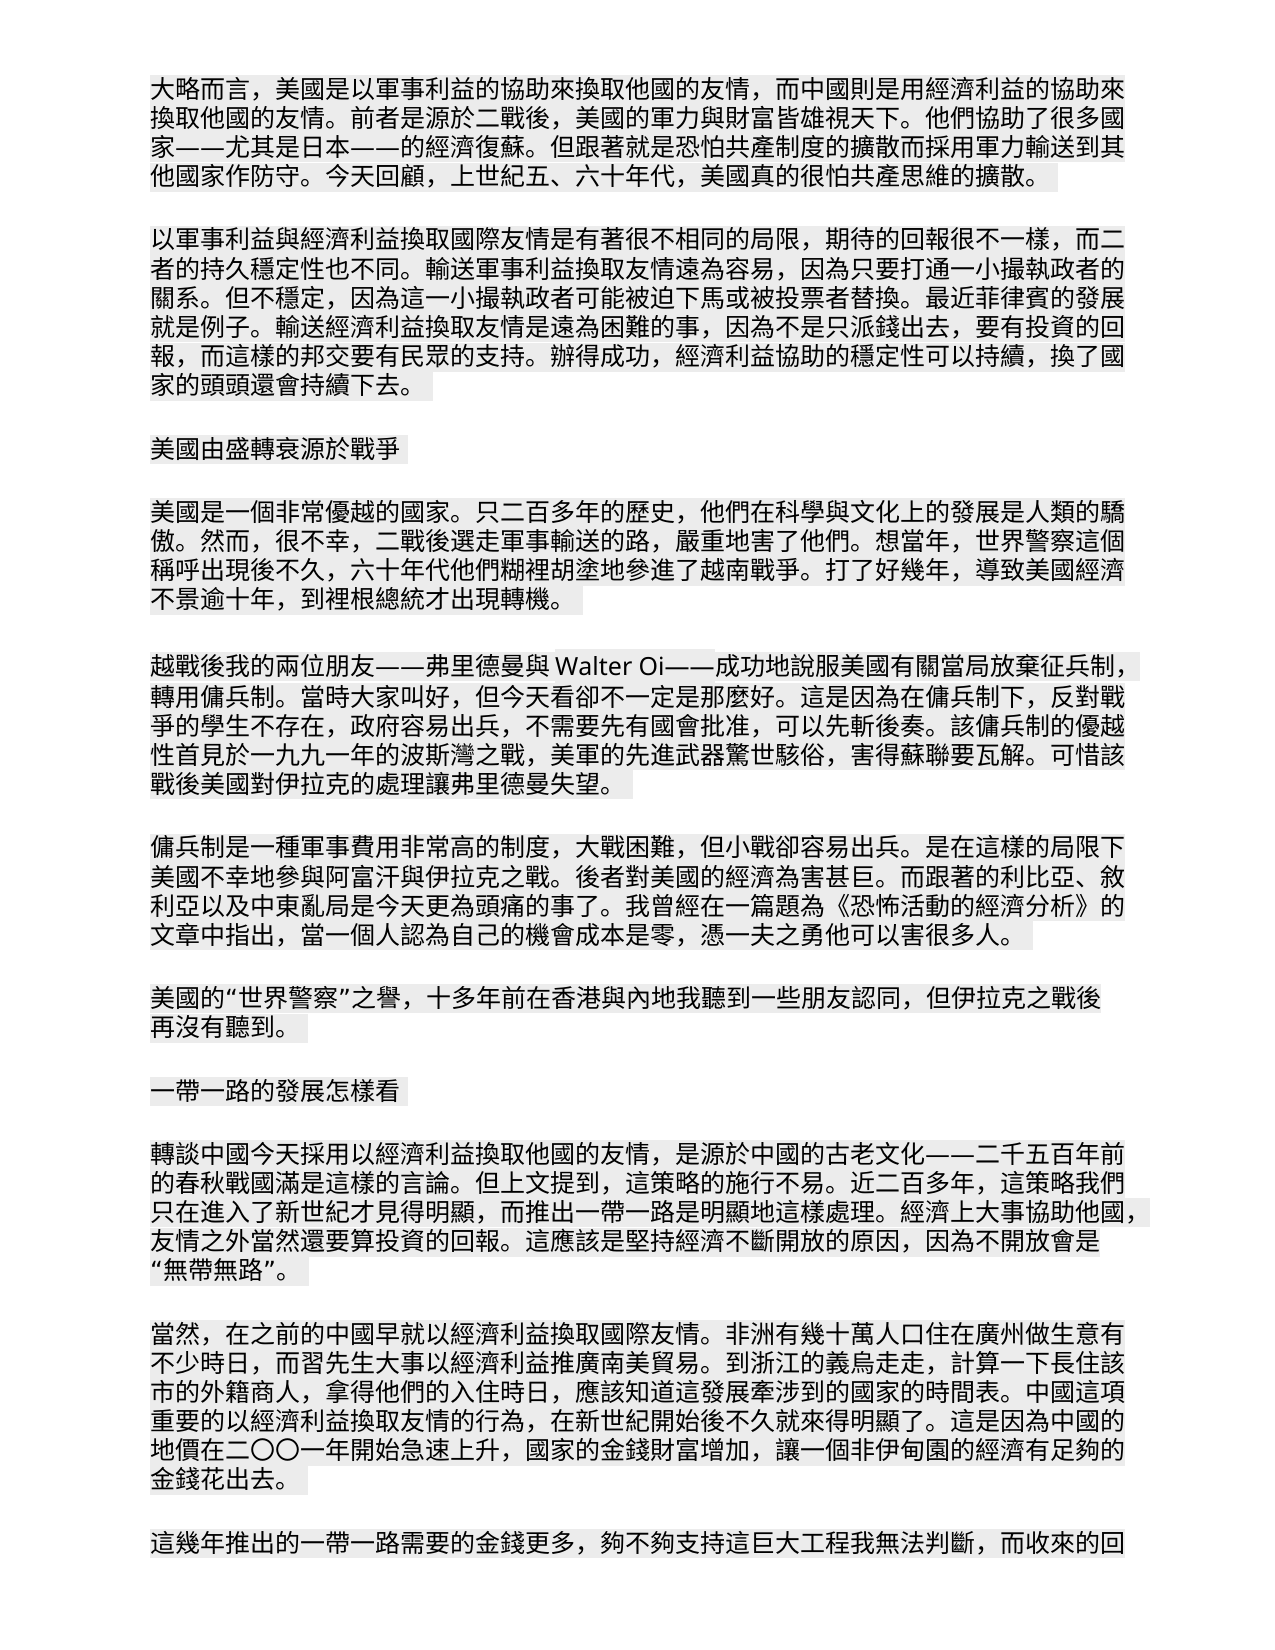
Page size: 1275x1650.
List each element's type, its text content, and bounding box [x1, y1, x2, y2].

text 我學的是經濟，出社會後比起在學校更多體會，但說不出什麼學問，倒是欽佩許多人對經濟學所知頗多的自信。分享我一直拜讀的張五常教授演講記錄文章。 ---- 81歲張五常最新演講：看中美大勢 http://www.investbank.com.cn/Information/Detail.aspx… 2017-2-26 博雅历史 西方的學術有英雄主義這回事 我八十一歲了。年多前，我年屆八十，科斯在美國創辦的學報要為我出版一期專輯，邀請一些行內朋友寫文評論我在學術上的貢獻。當然是恭維的話。西方的學術有英雄主義這回事。只要能活到八十，在學術上的貢獻不太差，朋友們就會給你來一趟英雄式的文賀。 該期學報也邀請我寫一篇關於自己的求學與研究歷程。我於是從年少時的中日之戰與飢荒時日說起，到求學屢試屢敗，到在美國屢遇明師。近二十四歲才進大學讀本科，比同學年長六歲，但升為正教授時卻比一般升為正教授的年輕了八歲。大恩不言謝，當年在美國悉心指導我的大師比我知道的任何人多。 我在這裡要特別提到的，是幸運之神讓我在一九六九年從芝加哥大學轉到西雅圖華盛頓大學時，遇到今天也剛好坐在這裡的巴澤爾。他和我日夕研討了十三年，給我鼓勵無數。巴兄曾經在自己的學術傳記中寫下，當一九六九年到西雅圖時，我已經是經濟學行內的產權及交易費用的第一把手了。是誇張的說法，但今天回顧可沒有誇張得太甚。 去年我對巴兄說，當年的哈佛、芝大等的經濟系雖然名滿天下，但回頭看他們的實力應該比不上當年的西雅圖華大。巴兄的響應，說如果是指產權及交易費用這兩方面的經濟學，我說的應該對。我給巴兄的回郵，說如果不論產權及交易費用，經濟學沒有什麼值得學。 一九九〇年，曾經是華大經濟系主任而後來獲諾獎的諾斯在一本書中提到，有一個與眾不同的華盛頓大學路向，而我是該路向的創始人。這就是今天一些人說是有機會歷久傳世的華盛頓學派。這學派當年的主要搞手只有三個人：諾斯、巴澤爾和我。可惜一九八二年諾斯和我皆離開了西雅圖華大：諾斯轉到另一間華大，而我則轉到香港。 從研究中國說起 我到港大任教職是科斯催促的。那是一九八〇年。他說中國可能真的開放改革，認為我對經濟制度的運作知得比任何人多，又懂中文，而中國要改可能不知道怎樣改才對。我從來不認為自己可以改進社會，但想到在抗戰期間那麼多的小朋友餓死了，而自己的存在或不存在皆無足輕重，為同胞們解釋一下經濟制度的運作是應該的。好些無聊之輩說我放棄了學術，其實在跟進中國的發展學得的，遠比在美國的二十多年為多。這重要的知識增長讓我今天用中文寫成了五卷本的《經濟解釋》，懂中、英二語的經濟學朋友一致認為該作超越了我所有的英語論著加起來。 我是個畢生沒有用過一張名片的人，對名頭的興趣永遠是零。受到老師阿爾欽等人的影響，做學問我要爭取的是思想傳世。是渺茫的事，但今天看好些作品會傳世。一九八二年我到香港任職時，在石油工業與發明專利的研究下了六年苦功，實在累，轉換環境或可松弛一下。當時我可沒有用中文寫過文章，也要多考察中國的發展，所以要到一九八三年十月才用中文動筆。 提到上述，因為這次講話牽涉到國際話題，朋友說可能有點敏感，我因而要略說自己的已往。童年時在廣西過著的飢荒日子讓一位醫生對母親說我不可能活下去，而事實上當年的小朋友沒有一個活下來。後來對中國文化的體會，讓我今天還打算在這話題上出版十多本書。有這樣的經歷，血濃於水的情懷我無從掩飾。另一方面，我的經濟學問傳承了美國多位大師的智慧，我不能違反他們教的一個學者應有的操守。 世界局限的大轉變 這次講話我要從一九九一年十二月說起。當時波斯灣之戰結束，蘇聯解體，世界看來將會有大變。好友科斯剛好獲得諾貝爾經濟學獎。瑞典的朋友邀請我到那裡，在宴會上替代需要休息的科斯講話。那瑞典之行我遇到弗裡德曼夫婦，是深交，幾天的時間大家日夕與共，無所不談。我對弗老說：“蘇聯解體，中國改革開放了，看來整個地球將會增加約二十億的貧困人口參與國際產出競爭，世界將會出現大變，富裕的國家不作出適當的調整，可能會遇到麻煩。” 弗老的回應，是經濟學有一個比較優勢定律，廉價勞力大幅增加當然對富裕的國家有好處，用不著經濟學者操心。理論是這樣說，但我指出先進之邦有工會的問題，有最低工資與福利制度的局限，要獲取比較優勢定律帶來的利益，需要的調校不會是那麼容易。弗老當時不相信這調校會是困難的。事實上，在此之後的十多年，弗老的好友格林斯潘幾次提到，中國的廉價物品進口有助於美國壓低通脹，為中國說了不少好話。這跟今天特朗普總統說的是兩回事了。 一九九一年到今天是過了四分之一個世紀。回頭看，雖然越南、印度等地的經濟是有了起色，但整體來說，整個地球的貧困之邦只有中國可以算得上是走出了一個貧困的局面。盡管二〇〇八年中國引進的新勞動合同法對經濟為禍不淺，但炎黃子孫買起先進之邦的樓房之價是事實，而炎黃子孫所到之處，商店的售貨員紛紛學幾句中語也是事實。今天的中國不僅變為上世紀七十年代的日本，而且是七十年代的十個日本。 中國的經濟究竟有多大 近兩年，西方喜歡稱中國為地球上的第二大經濟。怎樣算法我沒有考究，但以金錢量度這方面看，他們的看法可能不對。大略地看，中國的樓房價格比美國的約高出一倍，而且到處的大廈林立遠比美國的多。另一方面，中國的人口約美國的四倍，沒有種族歧視，而生產力不弱。在這些之上還要加上中國的基礎建設——公路、高鐵等設施——已達一等。報導說今天的中國，每年在國際上的發明專利注冊數量冠於地球。 從人均的金錢收入衡量，中國還遠遜於美國。我曾經指出，人均的金錢收入，以消費者平價算，中國要追上美國遙遙無期。不是不可能，小小的新加坡的人均金錢收入逾美元六萬，高於美國。然而，就算中國能跳升到這個水平，恐怕從實質的收入看中國還有好一段路要走。這是因為比起中國，美國是遠為近於《聖經》說的伊甸園。美國地大人少，風景優美，在生活的享受上市民的消費者盈餘比中國的為高。 例如在美國的次級城市，一間擁有無敵海景的花園房子只約美元五十萬，同樣水平的在中國之價要高出十多倍。伊甸園什麼都有，享之不盡，但沒有市值，所以亞當與夏娃沒有一分錢，從我們的世俗看是窮光蛋！這是說，就算以金錢計算的人均收入中國能追上美國，但算進伊甸園那種消費者盈餘中國還輸一大截。 中國自己的伊甸園 從另一個樂觀角度看，中國也有一個美國沒有的伊甸園，只是少人注意罷了。這是中國的古老文化，大可享受。拿著一件出土的古文物在手，我可以自我陶醉一個晚上，不一定比無敵海景差。問題是欣賞無敵海景不需要學過，但要欣賞中國的文化可不是膚淺的學問。 數千年經過無數天才發展而遺留下的中國文化說不得笑。這些年我欣賞北京的朋友重視自己的文化。據說大大小小的博物館今天的中國有幾千間。但我認為他們處理得不好。政府禁止出土文物在內地出售，這使精美的戰國金屬器皿紛紛在外地的拍賣行出現。我因而建議要讓內地的市場挽留這些文物。另一方面，不親自收藏，中國的文物——不管是出土還是不出土——不容易學得懂。不需要多少錢，我自己從地攤貨的真真假假學得很多。沒有疑問，中國的文物是一個龐大無比的伊甸園，只要博物館辦得好，有可靠的專家指導，展品有故事可說，這個文化伊甸園不亞於無敵海景。 這就帶到我要說的一個重要話題。伊甸園的享受無疑是一項重要的收入，但主要是消費者盈余，沒有市場，不能算進以市價量度的財富那邊去。這樣看，美國的地價低，中國的地價高，盡管美國的人均享受遠高於中國，要拿出鈔票在國際上揮灑一下，他們卻又鬥不過炎黃子孫。這是習先生提出一帶一路這個構思的先決條件了。 知識引進是第一關鍵 不管怎樣衡量，今天回顧，自一九九一年在瑞典我跟弗裡德曼暢論世界經濟，距今四分之一個世紀，貧困之邦能殺出重圍的雖然不只一個中國，但說中國先拔頭籌卻無可置疑。我更要指出從一九九三到二〇〇七這十四個年頭，在好些不利的情況下，中國經濟增長的速度之高是人類歷史僅見。朱镕基先生的貢獻我欣賞，但經濟持續地飆升十多年不可能是一個或一小撮人的功勞。朱總理當年主導的市場合約自由與其他政策當然不可或缺，但還是不足以解釋我們見到的現象。 最近我想到兩個解釋中國現像的關鍵，皆源於與弗老之會的內容再想。其一是比較優勢定律這回事，理論無疑對，但引進沙石這定律的運作不同。大概而言，地球上的資源只有三類。其一是土地（包括地下的礦物），其二是勞力，其三是知識。土地不能移動——不動產是也——其增減對經濟當然有影響，而農產品或礦物的進出口，如果沒有政府管制，會影響他邦的經濟。勞動人口可以走動，但國際之間不容易，而通過國際貿易雖然會帶來比較優勢定律所說的效果，但國際上的勞工法例、最低工資、工會運作等沙石可以大幅地削弱比較優勢定律的運作。 只有第三種資源——知識——在國際間是自由流動的：絕大部分的知識沒有專利保護，就是有也只保十多年，而商業秘密會跟著外資的引進而進，一旦外泄基本上無法收回。我認為中國能先拔頭籌的一個主要原因，是開放改革後外間的知識湧進得快，非常快，而中國的青年也吸收得快。外資當年的湧進帶來的商業與管理知識當然重要，而今天看更為重要的是數碼等科技的發達，湧進中國，炎黃子孫學得快，掌握得優越。這裡我們要注意的，是中國本土的市場大，而大市場是數碼商業快速發展的先決條件。 另一方面，在文革期間，中國的大學好些課程不能教。這逼使求學的青年偏於數學與工程這些方面。雖然文革是四十多年前的往事，這傳統還在。後來到了江先生時期，大學的數量急升，到今天每年的大學畢業生七百萬人，懂得處理方程式的中學生所見皆是。也重要的是中國沒有西方那種工會的林立。中國的建築或裝修工人一般是樣樣皆能。是的，在西方，因為工會的左右，水歸水，電歸電，煤氣歸煤氣，泥水歸泥水，木匠歸木匠，不能“撈過界”。 深圳是一個新現象 上述的局限轉變帶來近幾年出現的深圳現像。我歷來認為有朝一日，上海的經濟會超越香港，沒有想到深圳。去年我說兩年後深圳會超越香港，但今天看是已經超越了。再兩年會超越很多！去年我也說再十年深圳會超越硅谷，但今天看不需要十年。華為、騰訊、大疆等有大成的可以不論，但據說搞科技產品的企業深圳有八千家。馬雲也要到深圳來摩拳擦掌！這個城市的人口增長速度遠超昔日香港的難民潮，但我找不到一個可靠的數字。 當然中國還有其他城市的科技產品搞得有看頭，但深圳冠於內地今天沒有疑問。新勞動合同法對科技行業的約束為禍較少，因為這行業的市場工資比較高，在好些方面脫離了該合同法的約束。然而，目前在東莞，因為該法的存在，高與低科技之間出現了一個斷層。 為什麼在科技產出的發展上深圳能捷足先登是個有趣的問題。多個因素無疑存在，而我認為最有趣而又少人注意的，是今天的深圳沒有幾個本地人。全部是外來的，因此完全沒有排外這回事。排外或宗教、種族歧視對經濟發展可以有嚴重的不良影響，而深圳是一個從三十多年前的二十多萬人口升到今天二千多萬的城市。這是非常誇張地重復了百多年前美國西岸因為尋金熱而帶起了舊金山的故事。是的，因為新勞動合同法的引進而變得死氣沉沉的東莞，因為深圳的土地不足而一下子活躍起來了。 深圳今天的遠為不足處，是大學不僅太少，水平也不見得高明。另一項嚴重的缺失是文化事項深圳遠遜於上海等地，而那裡的博物館是沒有什麼可觀的。 基建速度高是第二個關鍵 轉論中國先拔頭籌的第二個關鍵，是在勞動力之價低廉的八、九十年代，中國在基礎建設這方面發展得快。就是到了本世紀初期，一個力壯的勞動工人只五美元一天，往往從天未亮操作到天黑。當年我見到這情況感到心酸，今天回顧炎黃子孫要感謝這些人。中國的基建工程不僅興建得快，而且質量愈來愈高，到今天是世界級水平了。高速公路的興建每年可以橫跨美國兩次，而難度甚高的高鐵，約十年建造了二萬三千公裡，達地球的百分之六十以上。 都是勞苦大眾的血汗換得的成果，而重要的協助，是中國既沒有西方的工會，也沒有西方的民主投票。這些方面，一九八三年我對北京的朋友力陳不要仿效西方。這裡的問題是興建得快而又優質的基礎建設不一定是划算的投資。以高鐵為例，算進利息，歸本還是遙遙無期。問題是這類大興土木的投資不能單從金額的支出與回報看。那些所謂外部性對不同地區的地價影響，對人口在不同地區的變動的價值的正或負，原則上也要算進去。大概的衡量也不易，精確不可能。我只能說，大略地看，中國的基建項目很少見到負值。這樣，不論歷史成本，中國的基建項目對將來的發展會有大助。 天下大勢是新三國演義 轉談目前的天下大勢之前，我要先說兩件事。其一是中國今天的經濟情況不好。去年我在這裡提出了十一項改進的建議，皆如石沉大海，而今天的經濟沒有改進。這只是個人之見。其二是論天下大勢不能不提及國際政治，而我對政治是半點也不懂的人。因此，我只能局部地看世界。 今天的地球出現了一個新局面：有三個性格剛強的國家領導人一起存在：俄羅斯的普京、美國的特朗普。我戲稱世界將會出現的是新三國演義。一位朋友說還有一個菲律賓的杜特爾特，變為四國。我說菲律賓只是一個島，不算。當然是說笑，但一些朋友認為一項大戰可能出現。若如是，我要說的全部作廢。 特朗普的經濟觀有誤 我要先處理一個話題。特朗普總統是一個了不起的商人，他的言論含意著的，是要用做生意的手法來處理國際經濟。這是不對的。做生意在市場競爭，圖利要把對手殺下馬來。但國際貿易呢？要賺對方的錢你要讓對方賺你的錢。特朗普說要抽中國貨百分之四十五的進口稅，但其實這是抽美國消費者的稅。美國會因而有通脹嗎？甚微，因為越南、印度及無數其他落後國家的勞力工資遠比中國低，美國的消費者會轉向質量較低但更為廉價的產品。 美國如果全面大幅提升廉價物品的進口稅，充其量只能讓本土的一小撮現存的出產商人獲利，不會鼓勵新廠的設立。這是因為增加了的進口稅隨時可能撤銷，一個投資者會選擇比較穩定的項目才下注。要是美國真的大抽中國貨的進口稅，中國應該以牙還牙地也大抽美國貨的進口稅嗎？不應該，因為這對中國的消費者與投資者半點好處也沒有。我是主張中國撤銷進口關稅的。在報章上讀到習先生的言論，他的主張也是大放外貿。他是主導一帶一路這個構思的人，當然知道開放外貿是這構思的一個需要條件。 特朗普主張杜絕墨西哥人的非法進入。但美國的農業主要是雇用著這些非法進入的墨西哥人。選擇性地讓一些墨西哥人作為農工有所需要，但美國的最低工資要怎樣處理呢？目前中國是美國農產品的最大買家，提升美國農工的工資中國會轉到其他地區購買。地球逐步一體化是大勢所趨，特朗普總統卻要逆流而上。但他是聰明人，可能改變主意。 兩國演義各取一法 論天下大勢，我要從上文提到的新三國演義簡化為兩國演義——美國與中國——因為我對俄羅斯的情況不了解。不能說我很了解美國與中國，但應該及格。我要從兩個有關鍵性的觀察說起。因為美國與中國的文化很不相同，傳統上這兩個國家的對外邦交的政策有別。 大略而言，美國是以軍事利益的協助來換取他國的友情，而中國則是用經濟利益的協助來換取他國的友情。前者是源於二戰後，美國的軍力與財富皆雄視天下。他們協助了很多國家——尤其是日本——的經濟復蘇。但跟著就是恐怕共產制度的擴散而採用軍力輸送到其他國家作防守。今天回顧，上世紀五、六十年代，美國真的很怕共產思維的擴散。 以軍事利益與經濟利益換取國際友情是有著很不相同的局限，期待的回報很不一樣，而二者的持久穩定性也不同。輸送軍事利益換取友情遠為容易，因為只要打通一小撮執政者的關系。但不穩定，因為這一小撮執政者可能被迫下馬或被投票者替換。最近菲律賓的發展就是例子。輸送經濟利益換取友情是遠為困難的事，因為不是只派錢出去，要有投資的回報，而這樣的邦交要有民眾的支持。辦得成功，經濟利益協助的穩定性可以持續，換了國家的頭頭還會持續下去。 美國由盛轉衰源於戰爭 美國是一個非常優越的國家。只二百多年的歷史，他們在科學與文化上的發展是人類的驕傲。然而，很不幸，二戰後選走軍事輸送的路，嚴重地害了他們。想當年，世界警察這個稱呼出現後不久，六十年代他們糊裡胡塗地參進了越南戰爭。打了好幾年，導致美國經濟不景逾十年，到裡根總統才出現轉機。 越戰後我的兩位朋友——弗里德曼與Walter Oi——成功地說服美國有關當局放棄征兵制，轉用傭兵制。當時大家叫好，但今天看卻不一定是那麼好。這是因為在傭兵制下，反對戰爭的學生不存在，政府容易出兵，不需要先有國會批准，可以先斬後奏。該傭兵制的優越性首見於一九九一年的波斯灣之戰，美軍的先進武器驚世駭俗，害得蘇聯要瓦解。可惜該戰後美國對伊拉克的處理讓弗里德曼失望。 傭兵制是一種軍事費用非常高的制度，大戰困難，但小戰卻容易出兵。是在這樣的局限下美國不幸地參與阿富汗與伊拉克之戰。後者對美國的經濟為害甚巨。而跟著的利比亞、敘利亞以及中東亂局是今天更為頭痛的事了。我曾經在一篇題為《恐怖活動的經濟分析》的文章中指出，當一個人認為自己的機會成本是零，憑一夫之勇他可以害很多人。 美國的“世界警察”之譽，十多年前在香港與內地我聽到一些朋友認同，但伊拉克之戰後再沒有聽到。 一帶一路的發展怎樣看 轉談中國今天採用以經濟利益換取他國的友情，是源於中國的古老文化——二千五百年前的春秋戰國滿是這樣的言論。但上文提到，這策略的施行不易。近二百多年，這策略我們只在進入了新世紀才見得明顯，而推出一帶一路是明顯地這樣處理。經濟上大事協助他國，友情之外當然還要算投資的回報。這應該是堅持經濟不斷開放的原因，因為不開放會是“無帶無路”。 當然，在之前的中國早就以經濟利益換取國際友情。非洲有幾十萬人口住在廣州做生意有不少時日，而習先生大事以經濟利益推廣南美貿易。到浙江的義烏走走，計算一下長住該市的外籍商人，拿得他們的入住時日，應該知道這發展牽涉到的國家的時間表。中國這項重要的以經濟利益換取友情的行為，在新世紀開始後不久就來得明顯了。這是因為中國的地價在二〇〇一年開始急速上升，國家的金錢財富增加，讓一個非伊甸園的經濟有足夠的金錢花出去。 這幾年推出的一帶一路需要的金錢更多，夠不夠支持這巨大工程我無法判斷，而收來的回報為何我更沒有資料猜測了。是有意思的思維，但難度高。換取他國的友情不易，因為這裡討好了甲那裡可能開罪了乙。一個馬來西亞的項目，看來是上佳思維，但新加坡因而受損，當然不高興了。地球上只有三塊可以步行而過的大地：澳洲、南北美洲，與歐、亞、非這三洲加起來那塊最龐大的。一帶一路是要把歐、亞、非三洲以經濟合作搞起來，牽涉到的大國小國無數，其難度可想而知。 人民幣推出國際必遇競爭對手 目前我最擔心的，是人民幣的幣值問題。以經濟利益換友情，人民幣能推出國際會有大助。把人民幣推出去不需要有強勢，但一定要幣值穩定。人民幣推出國際本來大有可為，因為有點錢的炎黃子孫滿布天下，給祖宗一個面子是人之常情。 然而，人民幣推出國際一定侵犯了其他的國際貨幣——主要是美元——的國家的利益，人家要把人民幣殺下馬來在道德上沒有問題，正如商店之間的同行如敵國，要把對手殺下馬來是合情合理的。 人民幣推出國際的成本近於零，一本萬利，但被替代了的他國貨幣卻是被替代多少輸多少。他們怎會視若無睹呢？上世紀七、八十年代，日本嘗試大手把日圓推出國際，不僅不成功，連整個經濟也倒下去，到今天還是一蹶不振。 多年前，中國的兩個自貿區試把人民幣推出去，不多久就敗下陣來。可幸國家因而受到的損失不嚴重，還可以再試。我多次為文建議人民幣要下怎麼樣的一個錨才推出去。 沒有戰爭中國勝 回頭說，美國提供軍事利益與中國提供經濟利益換取國際友情，這二者大比並，經濟理論的推斷是只要沒有戰爭，中國終會勝出。這是從帕累托的條件衡量，我想不出怎麼樣的局限會讓軍事利益的輸送勝。利益與友情只有三個可能的組合。其一是中、美兩國皆以經濟利益換友情。這上上之選是斯密與帕累托的均衡，人類大幸。其二是兩國皆以軍事利益換友情，這是下下之選，戰爭變得無日無之，地球危矣。從帕累托那方推理，這下下之選的均衡存在，但要基於一個訊息費用高不可攀的局限。最後是一國推出經濟利益另一國推出軍事利益。 這是目前的情況，持續下去不會出現均衡，或者說，我想不出這後者的均衡需要的局限條件。這是說，只要戰爭不出現，從我考慮到的局限推理，假以時日，中國會勝出。 勝出的意思，是說軍事輸送的取向，假以時日，會遭淘汰。不是美國會遭淘汰。這是不淺的經濟學，因為需要中國堅持經濟利益輸送，美國的軍事輸送才會遭淘汰。沒有中國的存在，美國的軍事輸送可以有一個持久的均衡。這不淺的均衡觀有淺顯的一面。好比兩家商業機構競爭，皆提供安全及其他服務，性質不同，雖然宣傳的效果雷同。今天，地球漸趨一體化，客戶的數量增加，他們的需求有變，民以食為天，一家機構提供的服務勝出，淘汰了另一家。 關稅保護的效果 回頭說美國新上任的總統特朗普的經濟觀，他的主張是采用保護政策來使國家再偉大起來。很一致：建造美、墨之間的圍牆是保護，禁止七個中東國家的人民進入美國是保護，約束美資外流是保護，退出TPP（跨太平洋伙伴關係協議）是保護，大幅提升中國貨的進口稅也是保護。主導了世界開放貿易七十年的美國，在地球漸趨一體化的今天，特朗普卻一反其道而行——他的言論讓我們這樣看。 是的，如果美國失敗，是敗於恃武凌人。如果中國失敗，是敗於未富先驕——從西方引進的勞動法、社保、反壟斷法、復雜稅制等，皆未富先驕的行為。我們希望美國能盡早改走以經濟利益換友情的路。這樣的競爭才有意思，才過癮，才好看。兩個大國皆如是，地球人類的生活可觀矣。 我不懂政治，也不懷疑某些保護是需要的。這裡我只分析大抽廉價物品的進口稅這項保護政策，因為這方面我的經濟觀有點新意。我要舉上世紀七十年代經濟發展得如日方中的日本為例。當時該國採用的進口關稅保護嚴厲。一九七五年的暑期我造訪東京，見到那裡的高檔次商店，一粒葡萄售價約一美元，一條法國領帶之價與當時非常昂貴的一部彩色電視機之價相若。皆關稅保護之故也。 故事再說下去，日本的運情不是那麼好。上世紀八十年代後期起，該國的借貸膨脹然後破裂，經濟倒了下去，到今天整整三十年還見不到有明確的起色，是近代人類歷史最持久的經濟不景了。借貸膨脹然後破裂帶來的調整需要長時日，但比日本更嚴重的美國二〇〇七年出現的借貸破裂，約七年就見到起色。我認為日本持續不景三十年，一個主要原因是保護政策帶來的高物價，需要的逐步下調為時甚久。去年一些漫遊日本的朋友說，那裡的物價比中國還要相宜。弄到要推出負利率這項愚蠢玩意，日本應該悔不當初吧。當然，今天特朗普總統主張的保護政策不會像日本當年那樣嚴厲，所以不良效果不會是那麼明顯，但國民收入的上升還會誤導。 日本的不幸經驗可教 這裡有一個關鍵問題：源自李嘉圖的比較優勢定律——說專業產出與自由貿易會使所有國家獲利——是真理，不可能錯，但這定律可沒有考慮到通過貨幣來調控經濟與量度國民收入。算物品的產量，李嘉圖無疑對，但引進貨幣，國民收入的增減容易誤導。 這裡的有趣觀察，是在外國不回敬反抽的情況下，進口稅或其他有類同效果的保護可使獨自保護的國家的國民收入上升，股市強勁，但從國民的實質享受衡量卻是虛假現象。這不是因為傳統經濟學說的“理想關稅理論”使然——該理論是謬論——而是傳統的胡裡胡塗的國民收入統計使然。有點像我提到過的伊甸園的故事的伸延：亞當與夏娃離開了伊甸園，走進真實世界，實質的享受是減少了，但金錢的收入——今天的國民收入——卻增加。人類的智慧為萬物之靈，但自私的基因還是被訊息費用誤導了。 中國今後應走的路 儘管我認為特朗普的保護政策對一帶一路的推行有助，我的經濟觀還是主張中美雙方全部撤銷所有進出口關稅。就是美方大幅提升中國產品的進口稅，#我還是主張中國單方面撤銷所有關稅。好比香港，歷來沒有關稅，上世紀七十年代以自由貿易知名天下，無論成衣、玩具、手表等五六項產品的產量皆冠於地球。今天中國的生產實力不是七十年代的香港，而是七十年代的二百個香港！是的，從生產力這方面衡量，炎黃子孫是進入了一個有恃無恐的境界！ 這些日子一些朋友說，美國要維持經濟第一大國的位置，問我怎樣看。我說國民收入這類數字很無聊，讓他們高居第一算了。我喜歡引述香港前財政司郭伯偉曾經教我的話。郭老說：“史提芬呀，國民收入的統計很無聊，你相信嗎？晚上到灣仔走走，香港的經濟怎樣可一望而知。” 今天中國的經濟出現了好些困難，也有些亮點。解決了這些困難，亮點的重心所在，是要把中國的文化與西方的科技結合起來。如果成功地做到，做得好，這會是人類前所未見的光輝。讓地球上的人看得目瞪口呆不是很有意思嗎？北京的朋友顯然知道這是中國發展的重心所在：他們對炎黃子孫的文化與西方科技的重視是清楚明確的。可惜我認為他們辦得不是那麼好。年多前我出版的《科學與文化》那本小書提供了一點意見。 不管世界怎樣變，地球一體化將會繼續。只是在過程中牽涉到的局限變化多而復雜，作為經濟學者我無從推斷在這一體化的過程中會出現的枝節。就是只論中國，今天我對國家前景的推斷不能像一九八一年我肯定地推斷中國會改走市場經濟的路那麼準確。當年我能肯定，因為是掌握著兩方面的局限轉變。 ---- 問：預測美國未來經濟走向，中國企業如何跟美國打交道？ 答：無需打交道。當年多少人搞香港，不理就行。關於美國經濟，一個嚴重問題他們沒有考慮，特朗普是做生意的，他的經濟觀有問題的。一個嚴重的隱憂，特朗普是不知道的，中東很亂，亂了很多年。他們那裡全用美元的。你到阿拉伯看，全用美金。世界亂時，美元強勁，美國本土不會有通脹。這是很重要的。1995年一個師兄教我的。美國如果有大幅度通脹，他們的社保是受不了的。但2007年金融風暴後，量化寬鬆花了很多錢，還是沒有通脹。如果外面是太平盛世，美元打回頭，他們會有大問題。 不久前在電視看到一位西方的中文專家評論，說中文比不上英文，在地球一體化之下，有朝一日中文會被英文淘汰。我肯定這位專家的判斷是錯的。我不是什麼語文專家，但中文與英文皆能寫到專業水平的學者不多，而我算自己是一個。客觀地看，如果上蒼只容許中文或英文這二者選其一在地球存在，讓我選擇，我選中文。我只是今天才這樣選，因為昔日中文不能打字，而今天數碼科技讓中文打字比打英文還要快。將來的學者會同意我今天的看法：源於美國電話的實驗室發明的半導體帶來的數碼科技，地球上受益最大的民族是中國人。 問：怎麼看產能過剩？怎麼解決？ 答：產能過剩都是煤炭、鋼鐵，國企居多。民企的話就很簡單，關門大吉就行了。 問：政府推行營改增政策，有什麼看法？ 答：這是很重要的問題，我為之想了很久。增值稅的好處，其實不是稅，而是租金。你不用土地不用給錢。增值稅牽涉到干部責任，他們有分成。我在《中國的經濟制度》解釋很清楚。現在這種制度慢慢拆了。土地不夠的時候，獎金很難弄，不能招商引資，要重新界定。很多地方稅制開始走復雜的美國那種路線，在這點我絕對同意弗里德曼，就是簡單稅制，要走香港路線。你把縣際競爭拿開了，他們是需要增值稅的。拿開了，要學香港，用簡單的稅制。美國和中國的稅制都複雜。稅制以簡單為上策，除非你收的是租，就去到增值稅的範疇。假如你不用以前的制度，不要把稅制弄複雜，可以走香港的路線。 問：一帶一路涉及國企改革問題。現在的供給改革，一般是宏觀來說，如何具體闡述一下。 答：以我的訓練出身，當然是維護市場的。但我跟進了中國這麼多年的改革，我自己也有改變。國企沒問題的，國家投資也沒問題。我現在觀點跟弗里德曼不同。是不是國家的沒問題。國家也可以做得很好。問題是權利的界定。國家投資，權利界定也可以很清楚。在中國的經驗，弗里德曼沒有機會再世。你不要說國企一定壞，你看中國地區政府都是一盤生意，做得好，人類的奇跡都是這幫人做出來的。你細心看，權利界定是清楚的。弗里德曼我帶他去浦東看，是1993年，浦東是塊爛地。弗里德曼肯定說，浦東一定發展不起來。其他地方的發展是一樣的。你不要管它是什麼主義，搞得糟的不是因為是國企，而 #是權利界定有問題。你看看中國到處的工業區，都是幹部帶頭搞的。所以你不要理會那些名詞，在名詞上糾結是低能的學問。所以我花了幾年研究中國地區競爭，是不簡單的。他們當一盤生意做，中國才有今天的結果。我的意思中國出現問題不是因為有國企，這是我在中國學的經驗。毫不客氣地說，弗里德曼，施蒂格勒，我很佩服的人，他們的觀點都是錯的。 [150, 75, 1125, 1558]
